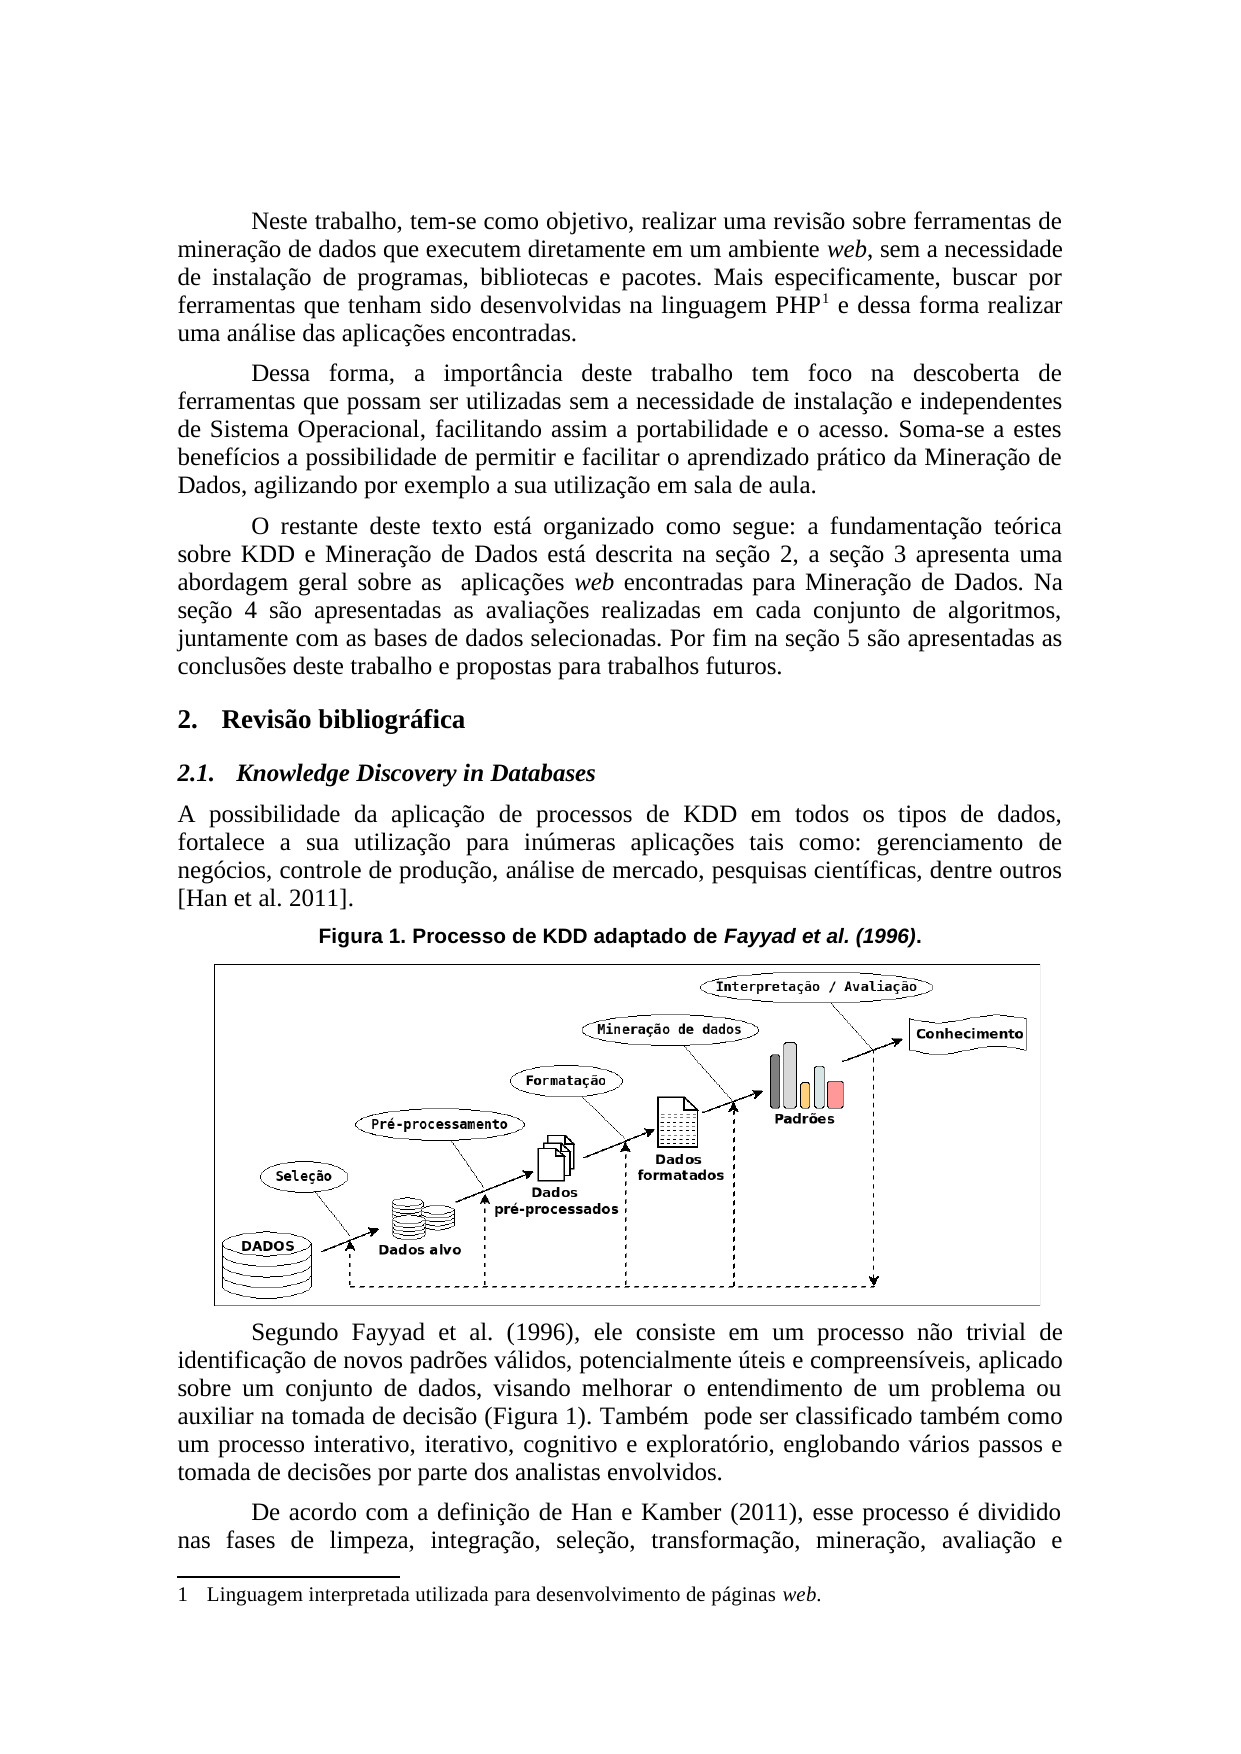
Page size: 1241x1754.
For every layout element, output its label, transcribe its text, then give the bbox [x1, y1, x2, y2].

text Figura 1. Processo de KDD adaptado de Fayyad et al. (1996). [224, 924, 1016, 948]
title Knowledge Discovery in Databases [177, 759, 1063, 787]
text Segundo Fayyad et al. (1996), ele consiste em um processo não trivial de identificação de novos padrões válidos, potencialmente úteis e compreensíveis, aplicado sobre um conjunto de dados, visando melhorar o entendimento de um problema ou auxiliar na tomada de decisão (Figura 1). Também pode ser classificado também como um processo interativo, iterativo, cognitivo e exploratório, englobando vários passos e tomada de decisões por parte dos analistas envolvidos. [177, 960, 1063, 1486]
text Neste trabalho, tem-se como objetivo, realizar uma revisão sobre ferramentas de mineração de dados que executem diretamente em um ambiente web, sem a necessidade de instalação de programas, bibliotecas e pacotes. Mais especificamente, buscar por ferramentas que tenham sido desenvolvidas na linguagem PHP e dessa forma realizar uma análise das aplicações encontradas. [177, 207, 1063, 347]
text O restante deste texto está organizado como segue: a fundamentação teórica sobre KDD e Mineração de Dados está descrita na seção 2, a seção 3 apresenta uma abordagem geral sobre as aplicações web encontradas para Mineração de Dados. Na seção 4 são apresentadas as avaliações realizadas em cada conjunto de algoritmos, juntamente com as bases de dados selecionadas. Por fim na seção 5 são apresentadas as conclusões deste trabalho e propostas para trabalhos futuros. [177, 512, 1063, 680]
text Linguagem interpretada utilizada para desenvolvimento de páginas web. [177, 1583, 1063, 1606]
text De acordo com a definição de Han e Kamber (2011), esse processo é dividido nas fases de limpeza, integração, seleção, transformação, mineração, avaliação e [177, 1498, 1063, 1554]
picture [213, 963, 1041, 1318]
text A possibilidade da aplicação de processos de KDD em todos os tipos de dados, fortalece a sua utilização para inúmeras aplicações tais como: gerenciamento de negócios, controle de produção, análise de mercado, pesquisas científicas, dentre outros [Han et al. 2011]. [177, 800, 1063, 912]
title Revisão bibliográfica [177, 704, 1063, 734]
text Dessa forma, a importância deste trabalho tem foco na descoberta de ferramentas que possam ser utilizadas sem a necessidade de instalação e independentes de Sistema Operacional, facilitando assim a portabilidade e o acesso. Soma-se a estes benefícios a possibilidade de permitir e facilitar o aprendizado prático da Mineração de Dados, agilizando por exemplo a sua utilização em sala de aula. [177, 359, 1063, 499]
